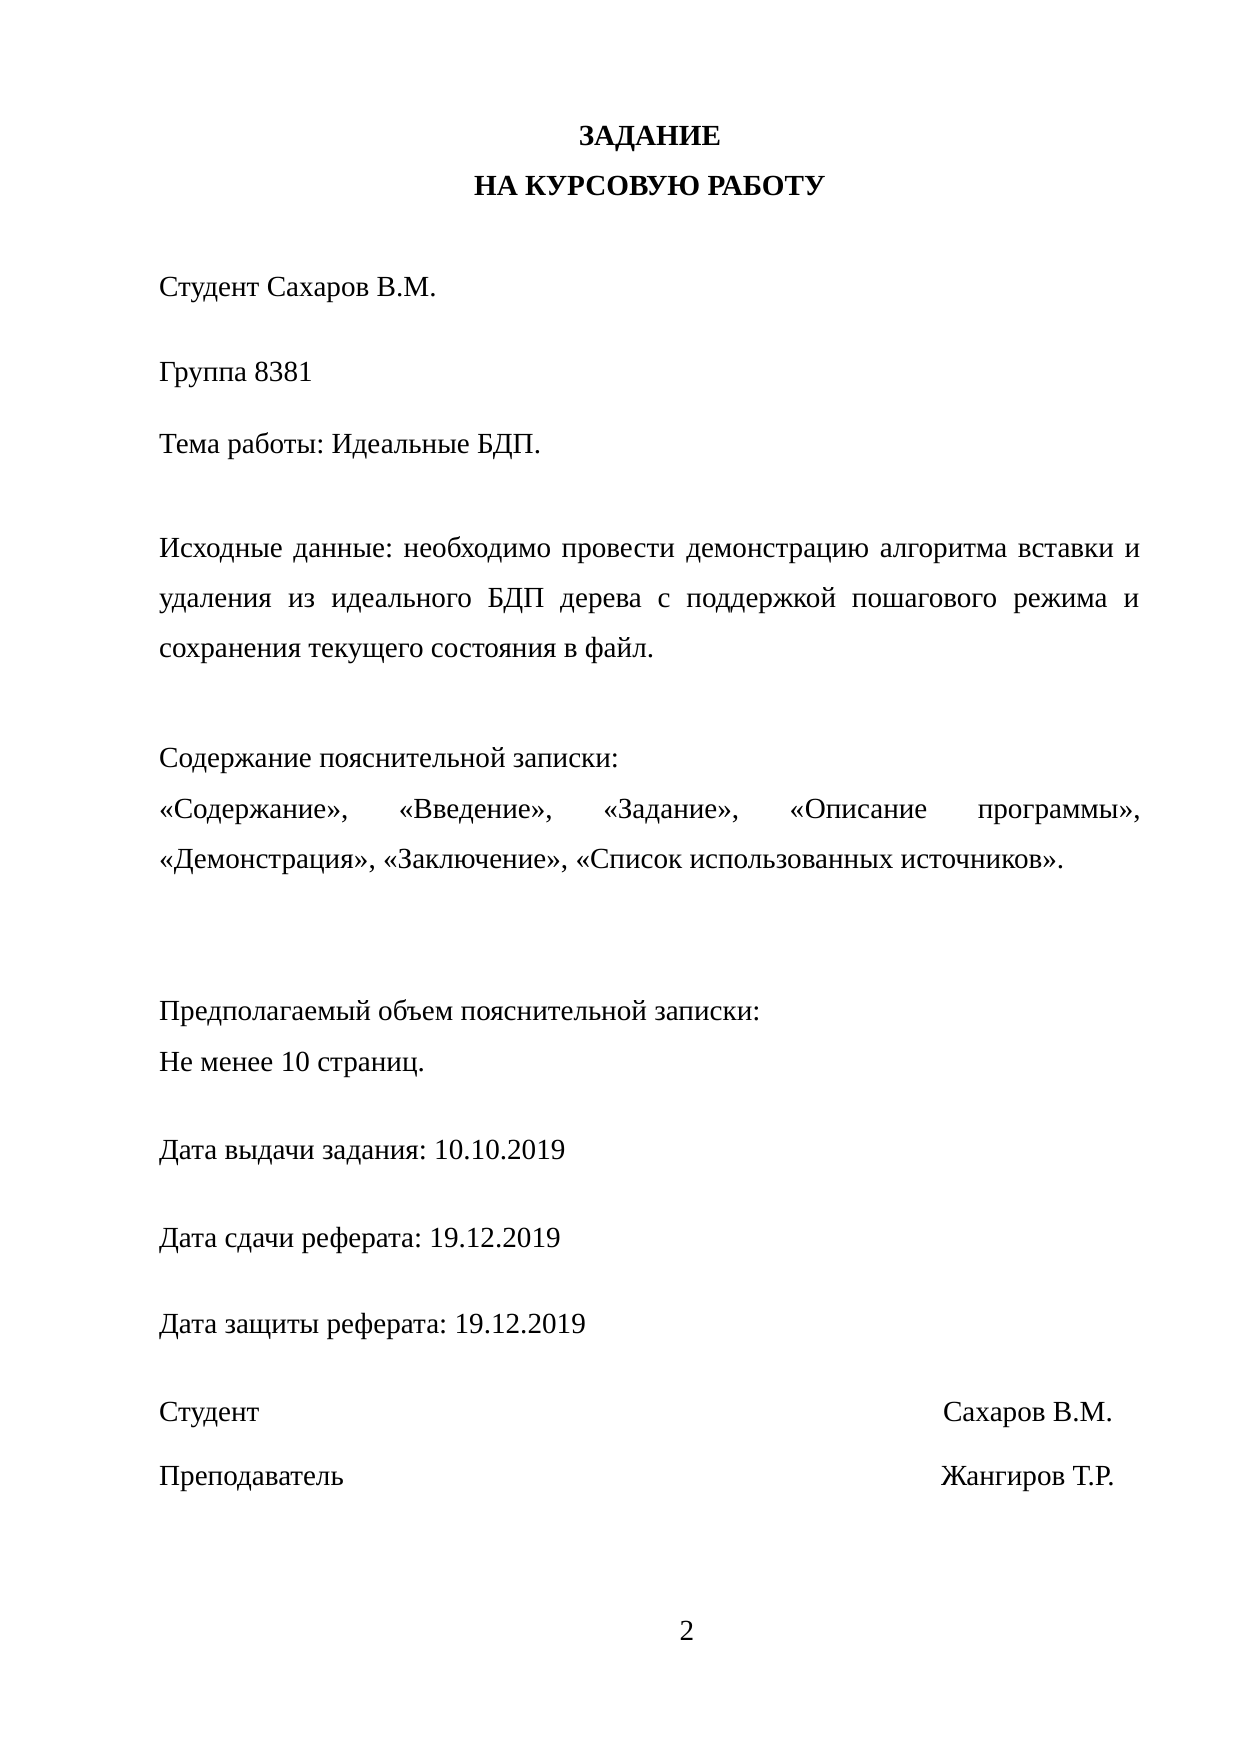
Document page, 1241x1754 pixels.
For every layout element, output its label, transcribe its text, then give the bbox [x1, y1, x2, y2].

subtitle ЗАДАНИЕ [148, 118, 1152, 152]
table_header Студент Сахаров В.М. [148, 269, 1152, 354]
table_cell Исходные данные: необходимо провести демонстрацию алгоритма вставки и удаления из идеального БДП дерева с поддержкой пошагового режима и сохранения текущего состояния в файл. [148, 530, 1152, 741]
subtitle на курсовую работу [148, 168, 1152, 202]
table_cell Содержание пояснительной записки: «Содержание», «Введение», «Задание», «Описание программы», «Демонстрация», «Заключение», «Список использованных источников». [148, 741, 1152, 993]
table_cell Предполагаемый объем пояснительной записки: Не менее 10 страниц. [148, 994, 1152, 1132]
table_cell Дата сдачи реферата: 19.12.2019 [148, 1220, 1152, 1306]
table_cell Жангиров Т.Р. [830, 1427, 1152, 1491]
table_cell Сахаров В.М. [830, 1363, 1152, 1427]
table_cell [582, 1427, 830, 1491]
table_cell Студент [148, 1363, 582, 1427]
table_cell [582, 1363, 830, 1427]
table_cell Тема работы: Идеальные БДП. [148, 426, 1152, 530]
table_cell Преподаватель [148, 1427, 582, 1491]
table_cell Группа 8381 [148, 354, 1152, 426]
table_cell Дата защиты реферата: 19.12.2019 [148, 1306, 1152, 1363]
table_cell Дата выдачи задания: 10.10.2019 [148, 1132, 1152, 1220]
